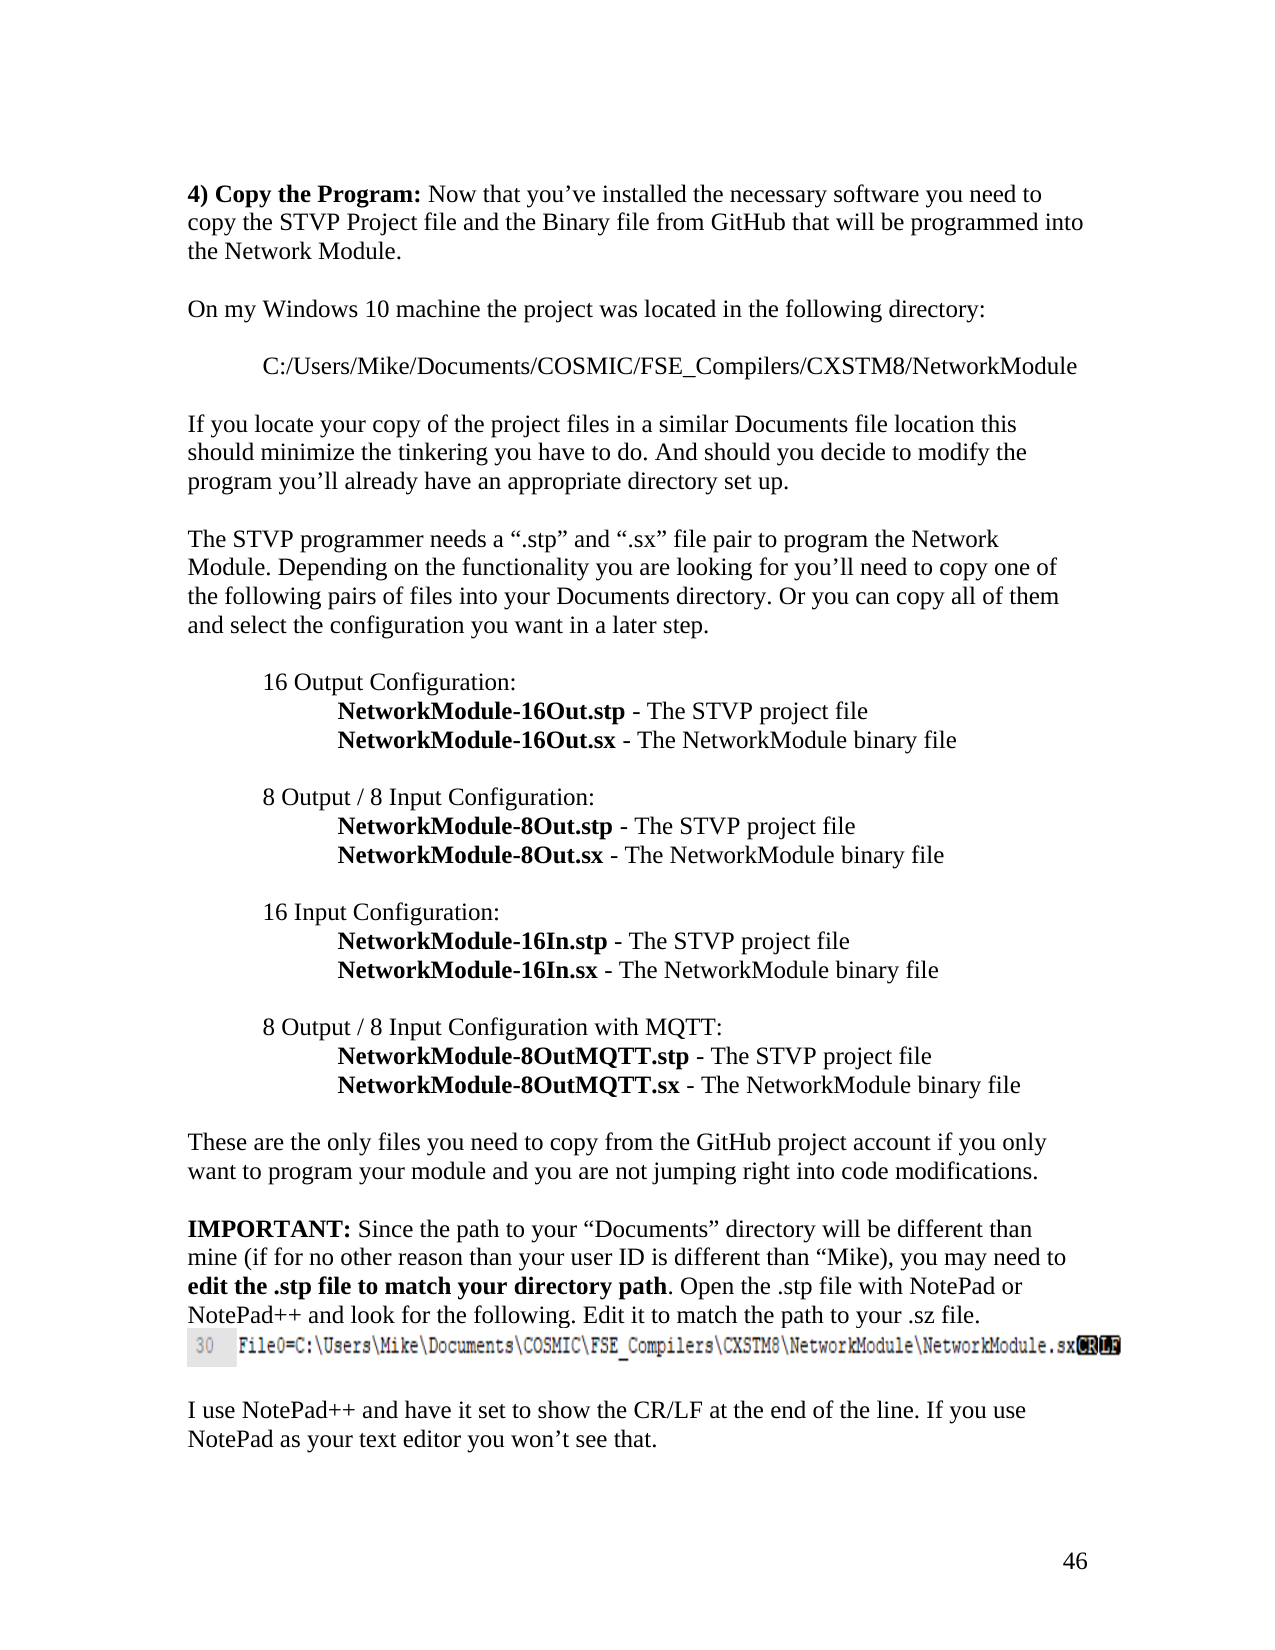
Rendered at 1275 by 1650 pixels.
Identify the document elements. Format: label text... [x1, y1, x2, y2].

text 16 Output Configuration: [262, 667, 1087, 696]
text These are the only files you need to copy from the GitHub project account if you only want to program your module and you are not jumping right into code modifications. [187, 1127, 1087, 1185]
text 16 Input Configuration: [262, 897, 1087, 926]
text On my Windows 10 machine the project was located in the following directory: [187, 294, 1087, 322]
text NetworkModule-8OutMQTT.sx - The NetworkModule binary file [262, 1070, 1087, 1099]
text NetworkModule-8OutMQTT.stp - The STVP project file [262, 1041, 1087, 1070]
text 4) Copy the Program: Now that you’ve installed the necessary software you need to copy the STVP Project file and the Binary file from GitHub that will be programmed into the Network Module. [187, 179, 1087, 265]
text The STVP programmer needs a “.stp” and “.sx” file pair to program the Network Module. Depending on the functionality you are looking for you’ll need to copy one of the following pairs of files into your Documents directory. Or you can copy all of them and select the configuration you want in a later step. [187, 524, 1087, 639]
text 8 Output / 8 Input Configuration with MQTT: [262, 1012, 1087, 1041]
text NetworkModule-8Out.stp - The STVP project file [262, 811, 1087, 840]
text C:/Users/Mike/Documents/COSMIC/FSE_Compilers/CXSTM8/NetworkModule [262, 351, 1087, 380]
text NetworkModule-16In.stp - The STVP project file [262, 926, 1087, 955]
text NetworkModule-16Out.sx - The NetworkModule binary file [262, 725, 1087, 754]
text I use NotePad++ and have it set to show the CR/LF at the end of the line. If you use NotePad as your text editor you won’t see that. [187, 1395, 1087, 1453]
picture [187, 1328, 1135, 1367]
text If you locate your copy of the project files in a similar Documents file location this should minimize the tinkering you have to do. And should you decide to modify the program you’ll already have an appropriate directory set up. [187, 409, 1087, 495]
text NetworkModule-16Out.stp - The STVP project file [262, 696, 1087, 725]
text NetworkModule-16In.sx - The NetworkModule binary file [262, 955, 1087, 984]
text 8 Output / 8 Input Configuration: [262, 782, 1087, 811]
text IMPORTANT: Since the path to your “Documents” directory will be different than mine (if for no other reason than your user ID is different than “Mike), you may need to edit the .stp file to match your directory path. Open the .stp file with NotePad or NotePad++ and look for the following. Edit it to match the path to your .sz file. [187, 1214, 1087, 1328]
text NetworkModule-8Out.sx - The NetworkModule binary file [262, 840, 1087, 869]
